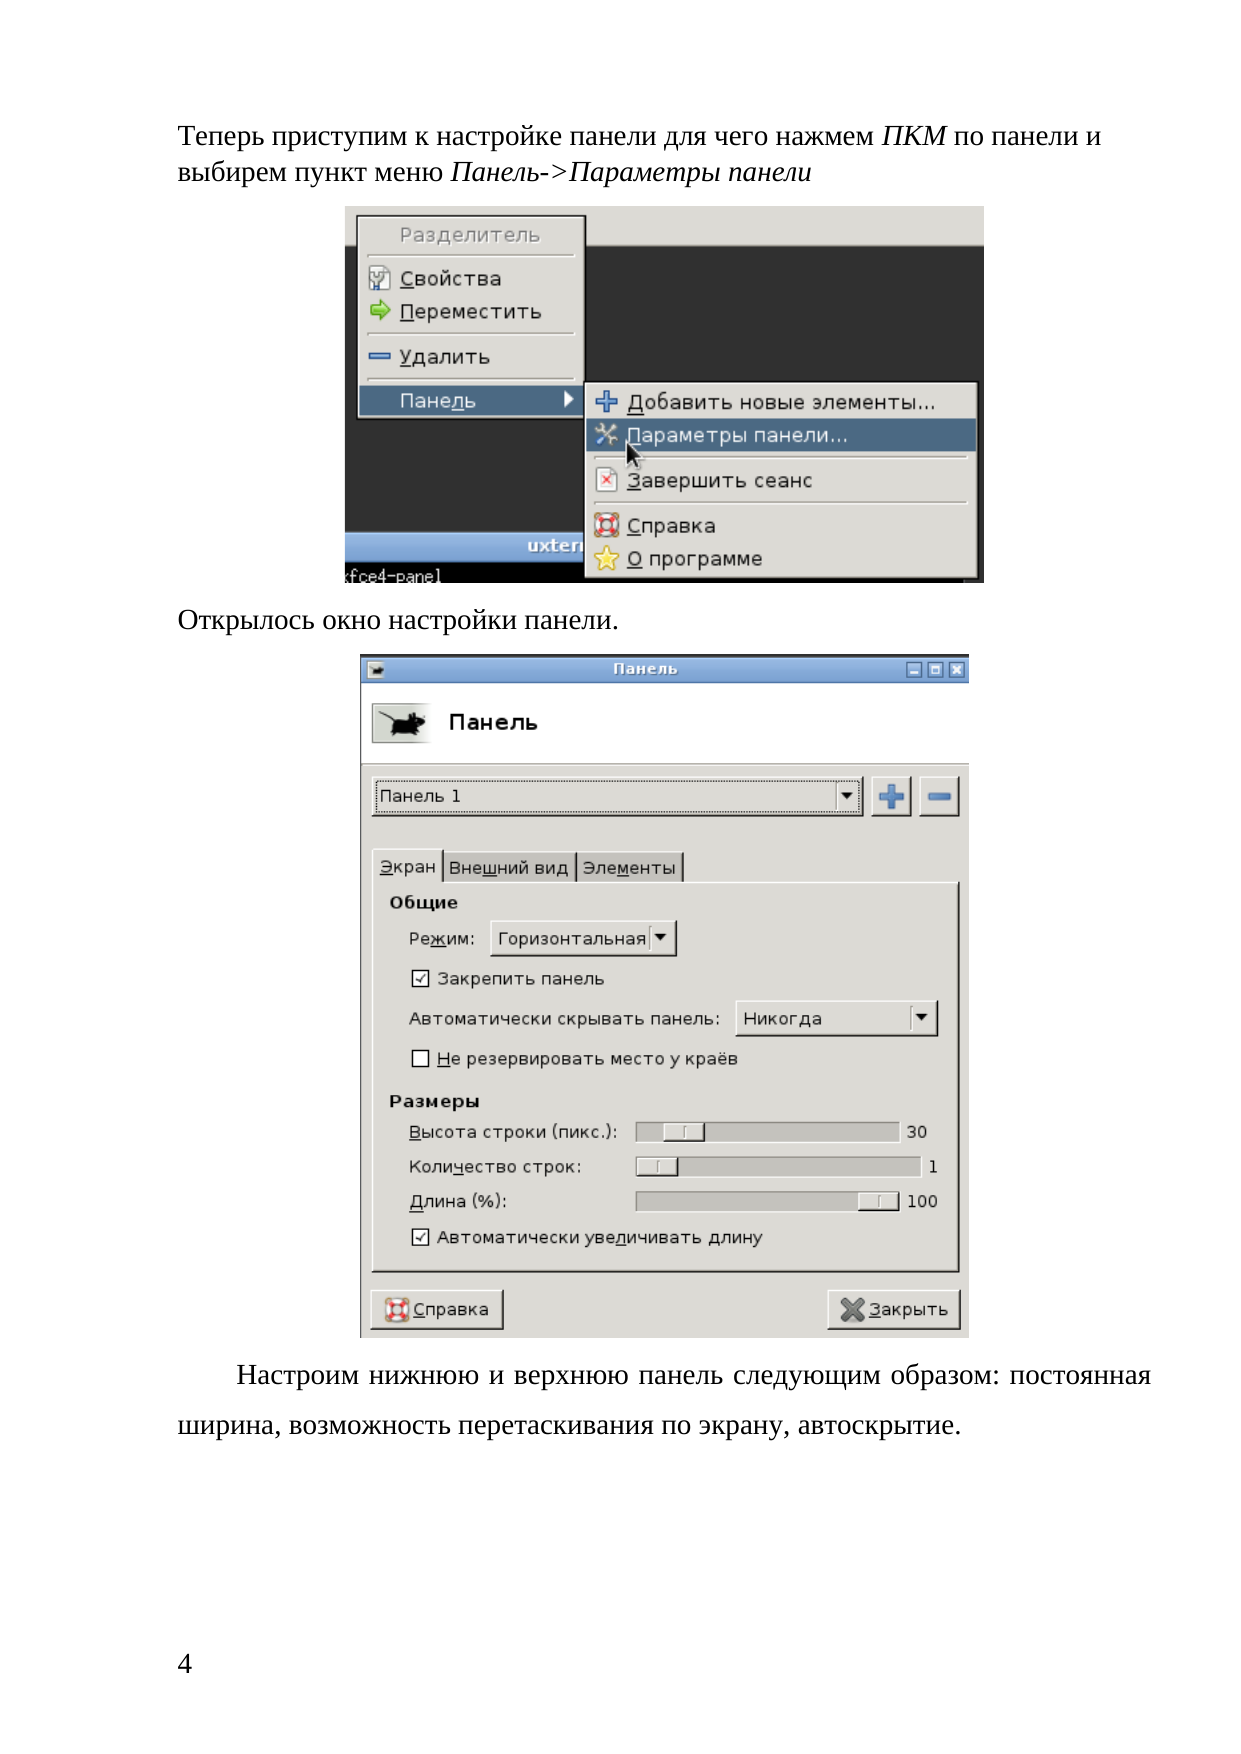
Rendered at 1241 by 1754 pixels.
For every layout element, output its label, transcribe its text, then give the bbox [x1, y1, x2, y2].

text Открылось окно настройки панели. [177, 602, 1152, 636]
picture [344, 206, 984, 583]
text Теперь приступим к настройке панели для чего нажмем ПКМ по панели и выбирем пункт меню Панель->Параметры панели [177, 118, 1152, 187]
text Настроим нижнюю и верхнюю панель следующим образом: постоянная ширина, возможность перетаскивания по экрану, автоскрытие. [177, 1357, 1152, 1441]
picture [360, 654, 969, 1338]
